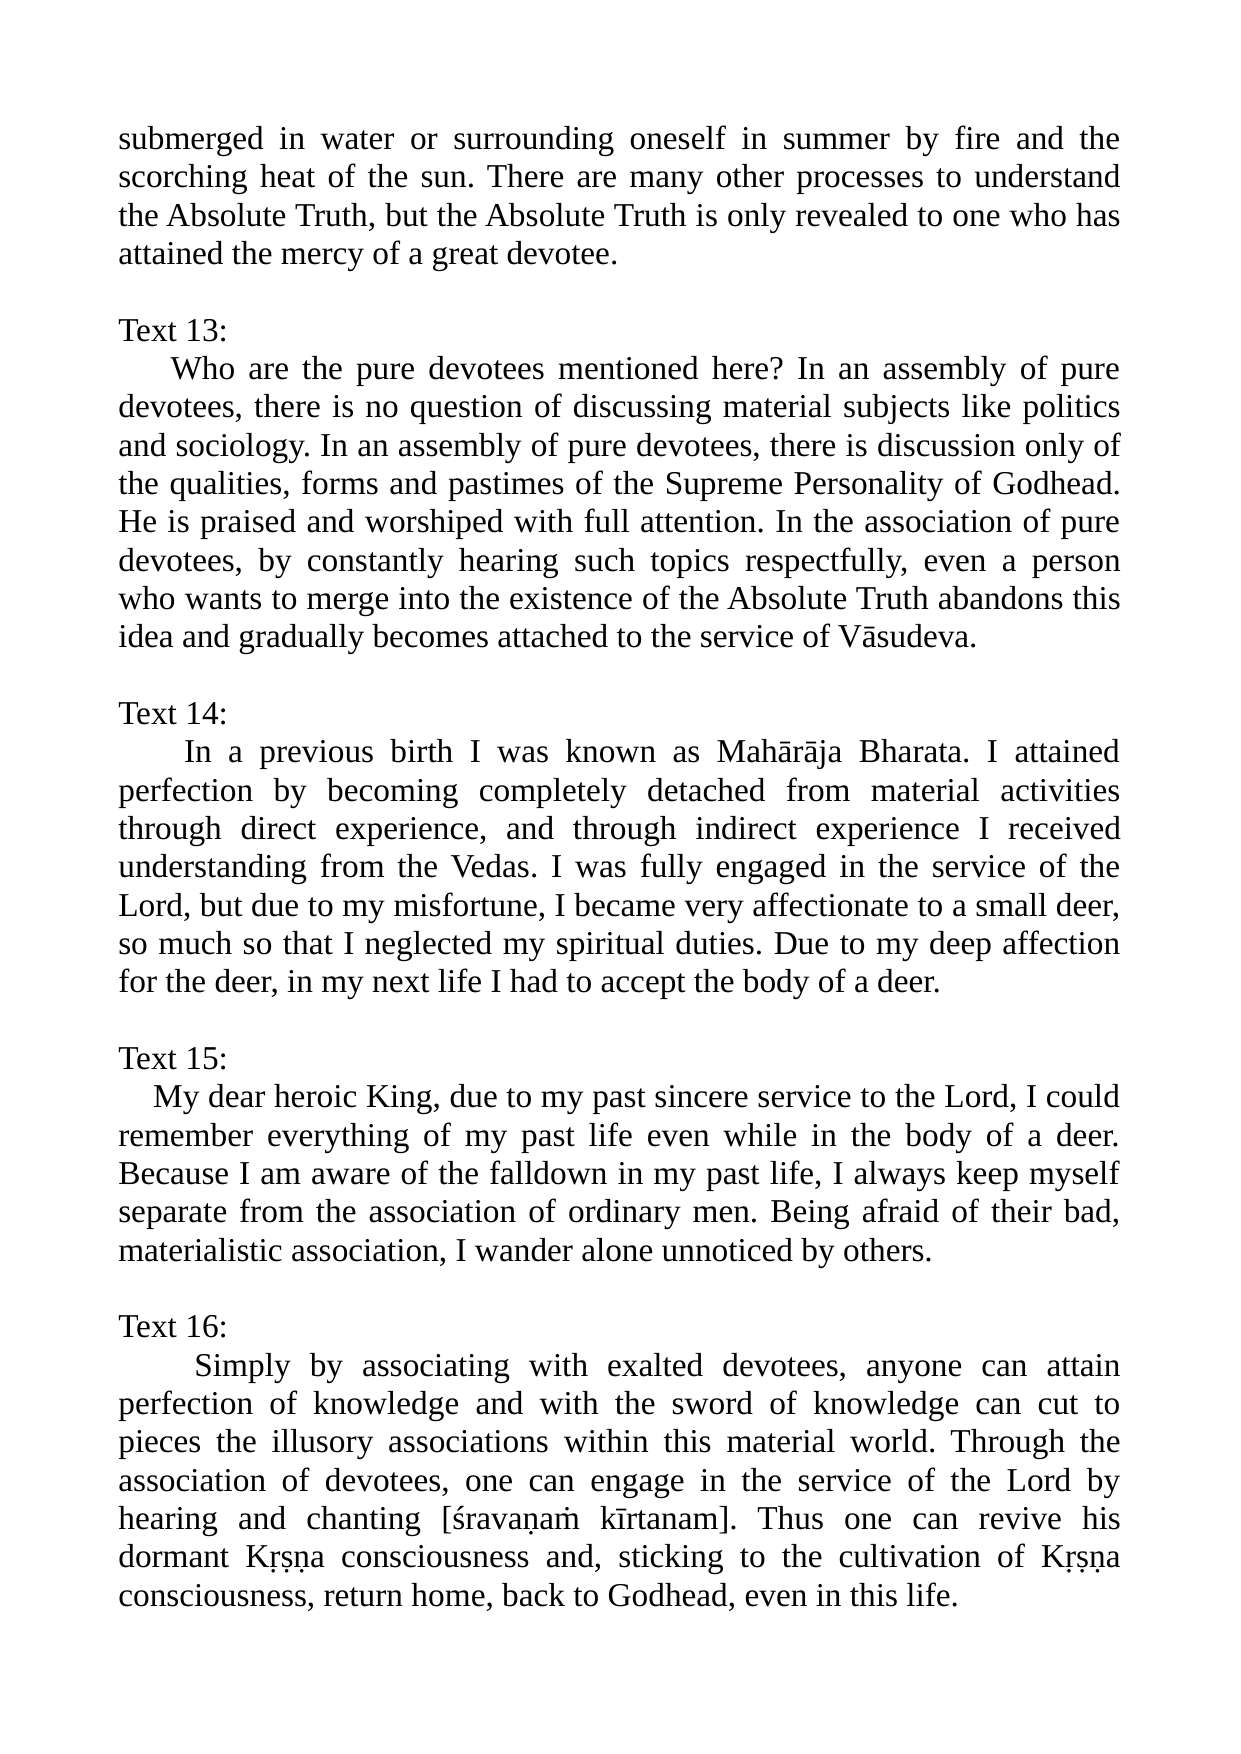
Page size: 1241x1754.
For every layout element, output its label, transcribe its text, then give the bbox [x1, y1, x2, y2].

text submerged in water or surrounding oneself in summer by fire and the scorching heat of the sun. There are many other processes to understand the Absolute Truth, but the Absolute Truth is only revealed to one who has attained the mercy of a great devotee. [118, 118, 1122, 271]
text In a previous birth I was known as Mahārāja Bharata. I attained perfection by becoming completely detached from material activities through direct experience, and through indirect experience I received understanding from the Vedas. I was fully engaged in the service of the Lord, but due to my misfortune, I became very affectionate to a small deer, so much so that I neglected my spiritual duties. Due to my deep affection for the deer, in my next life I had to accept the body of a deer. [118, 731, 1122, 1000]
text Text 13: [118, 310, 1122, 348]
text Text 16: [118, 1306, 1122, 1345]
text Simply by associating with exalted devotees, anyone can attain perfection of knowledge and with the sword of knowledge can cut to pieces the illusory associations within this material world. Through the association of devotees, one can engage in the service of the Lord by hearing and chanting [śravaṇaṁ kīrtanam]. Thus one can revive his dormant Kṛṣṇa consciousness and, sticking to the cultivation of Kṛṣṇa consciousness, return home, back to Godhead, even in this life. [118, 1345, 1122, 1613]
text Text 15: [118, 1038, 1122, 1076]
text Text 14: [118, 693, 1122, 731]
text Who are the pure devotees mentioned here? In an assembly of pure devotees, there is no question of discussing material subjects like politics and sociology. In an assembly of pure devotees, there is discussion only of the qualities, forms and pastimes of the Supreme Personality of Godhead. He is praised and worshiped with full attention. In the association of pure devotees, by constantly hearing such topics respectfully, even a person who wants to merge into the existence of the Absolute Truth abandons this idea and gradually becomes attached to the service of Vāsudeva. [118, 348, 1122, 655]
text My dear heroic King, due to my past sincere service to the Lord, I could remember everything of my past life even while in the body of a deer. Because I am aware of the falldown in my past life, I always keep myself separate from the association of ordinary men. Being afraid of their bad, materialistic association, I wander alone unnoticed by others. [118, 1076, 1122, 1268]
